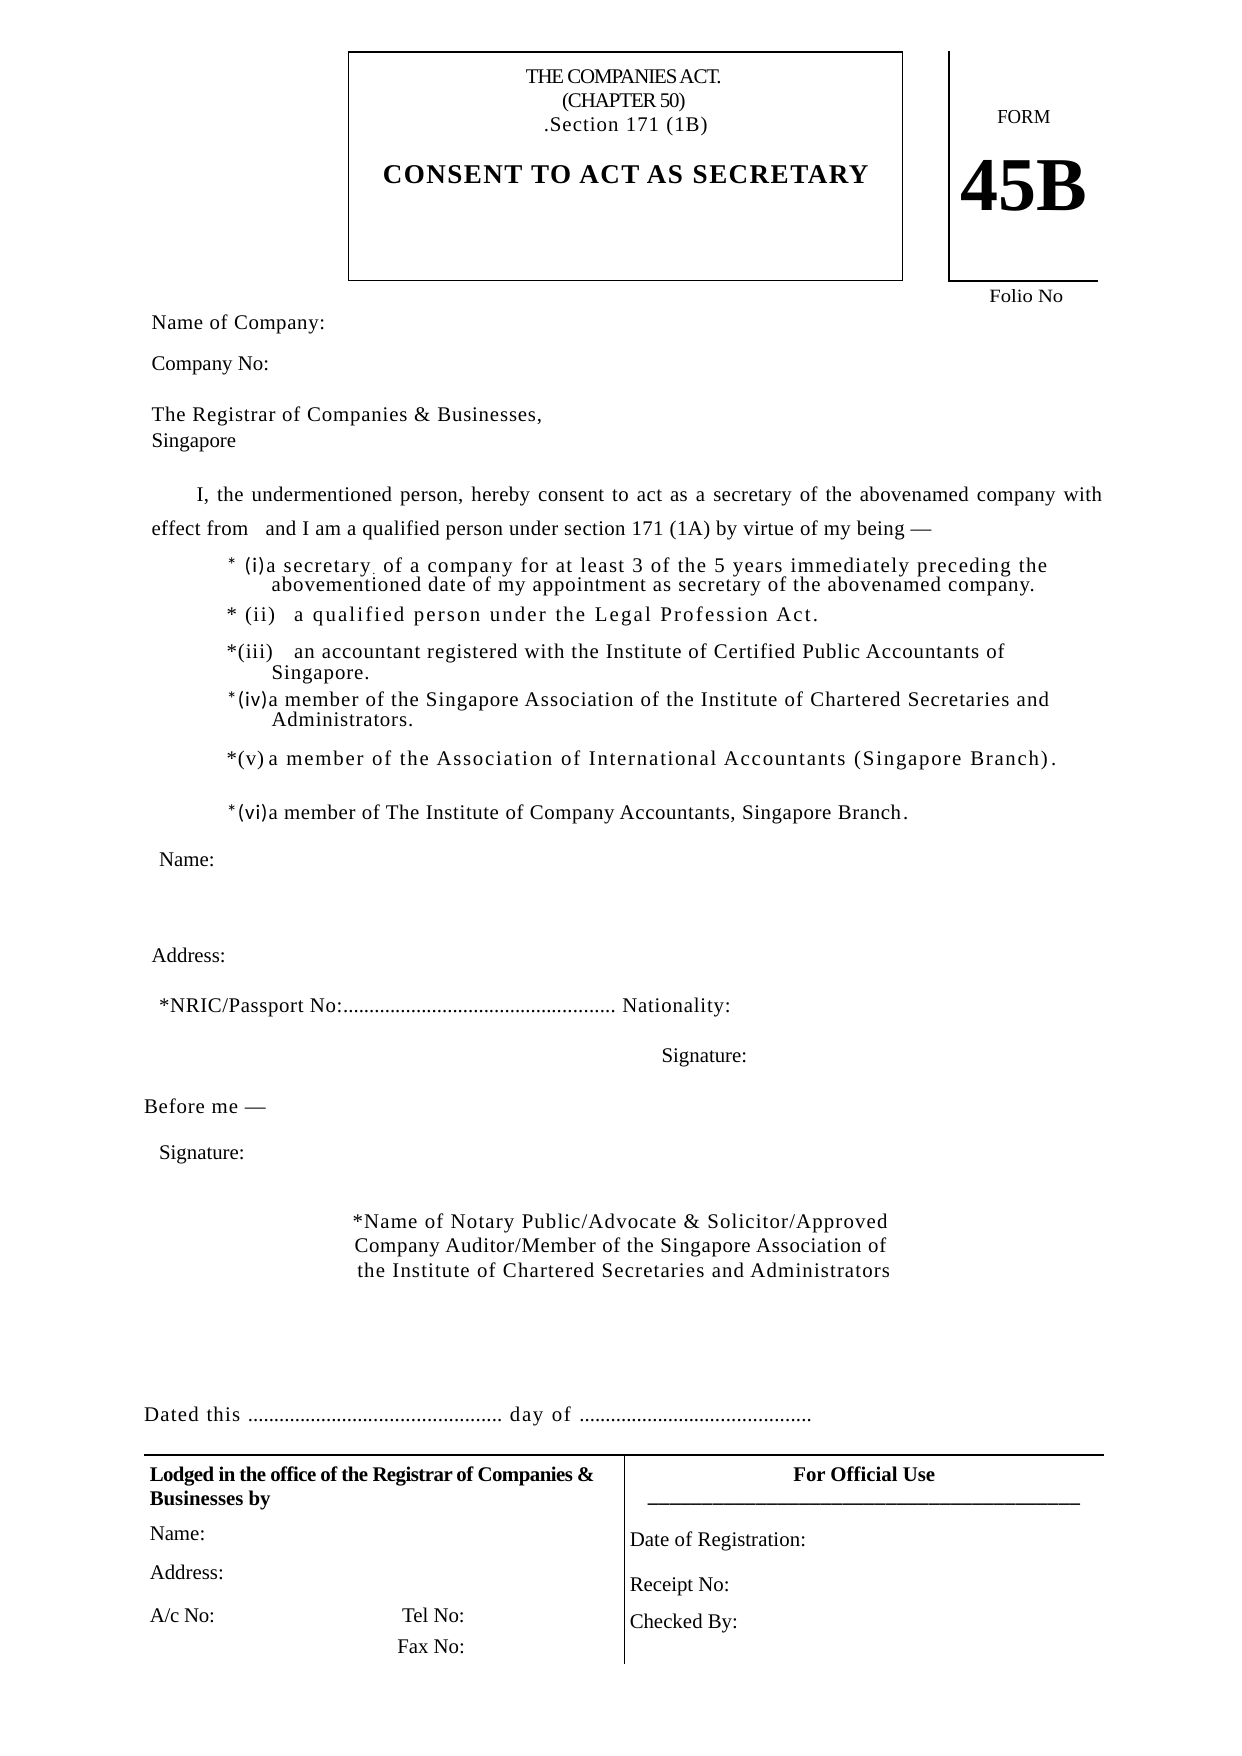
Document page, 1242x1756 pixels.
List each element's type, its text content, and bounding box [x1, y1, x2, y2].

text I, the undermentioned person, hereby consent to act as a secretary of the abovenamed company with effect from and I am a qualified person under section 171 (1A) by virtue of my being — [151, 474, 1104, 543]
text The Registrar of Companies & Businesses, [151, 402, 1104, 427]
text Singapore [151, 427, 1104, 452]
text Signature: [159, 1140, 1104, 1164]
text *NRIC/Passport No: Nationality: [159, 993, 1104, 1017]
text Company No: <o.uen> [151, 352, 1104, 375]
table_header FORM 45B [950, 51, 1098, 279]
list a member of the Association of International Accountants (Singapore Branch). [226, 745, 1104, 771]
table_header [903, 51, 948, 279]
text Address: [151, 943, 1104, 967]
text Dated this day of [144, 1402, 1104, 1426]
list a secretary. of a company for at least 3 of the 5 years immediately preceding the abovementioned date of my appointment as secretary of the abovenamed company. [226, 558, 1104, 595]
list a qualified person under the Legal Profession Act. [226, 603, 1104, 626]
text Folio No [144, 289, 1063, 306]
list a member of The Institute of Company Accountants, Singapore Branch. Name: [159, 782, 947, 875]
text Signature: [661, 1043, 1104, 1067]
text Before me — [144, 1094, 1104, 1118]
table_header THE COMPANIES ACT. (CHAPTER 50) .Section 171 (1B) CONSENT TO ACT AS SECRETARY [349, 53, 902, 279]
list an accountant registered with the Institute of Certified Public Accountants of Singapore. [226, 641, 1104, 684]
list a member of the Singapore Association of the Institute of Chartered Secretaries and Administrators. [226, 691, 1104, 730]
text Name of Company: <o.name> [151, 313, 1104, 333]
text *Name of Notary Public/Advocate & Solicitor/Approved Company Auditor/Member of the Singapore Association of the Institute of Chartered Secretaries and Administrators [144, 1209, 1104, 1282]
table_header Lodged in the office of the Registrar of Companies & Businesses by Name: Address: A/c No: Tel No: Fax No: [144, 1456, 624, 1664]
table_header For Official Use ________________________________________ Date of Registration: Receipt No: Checked By: [625, 1456, 1104, 1664]
